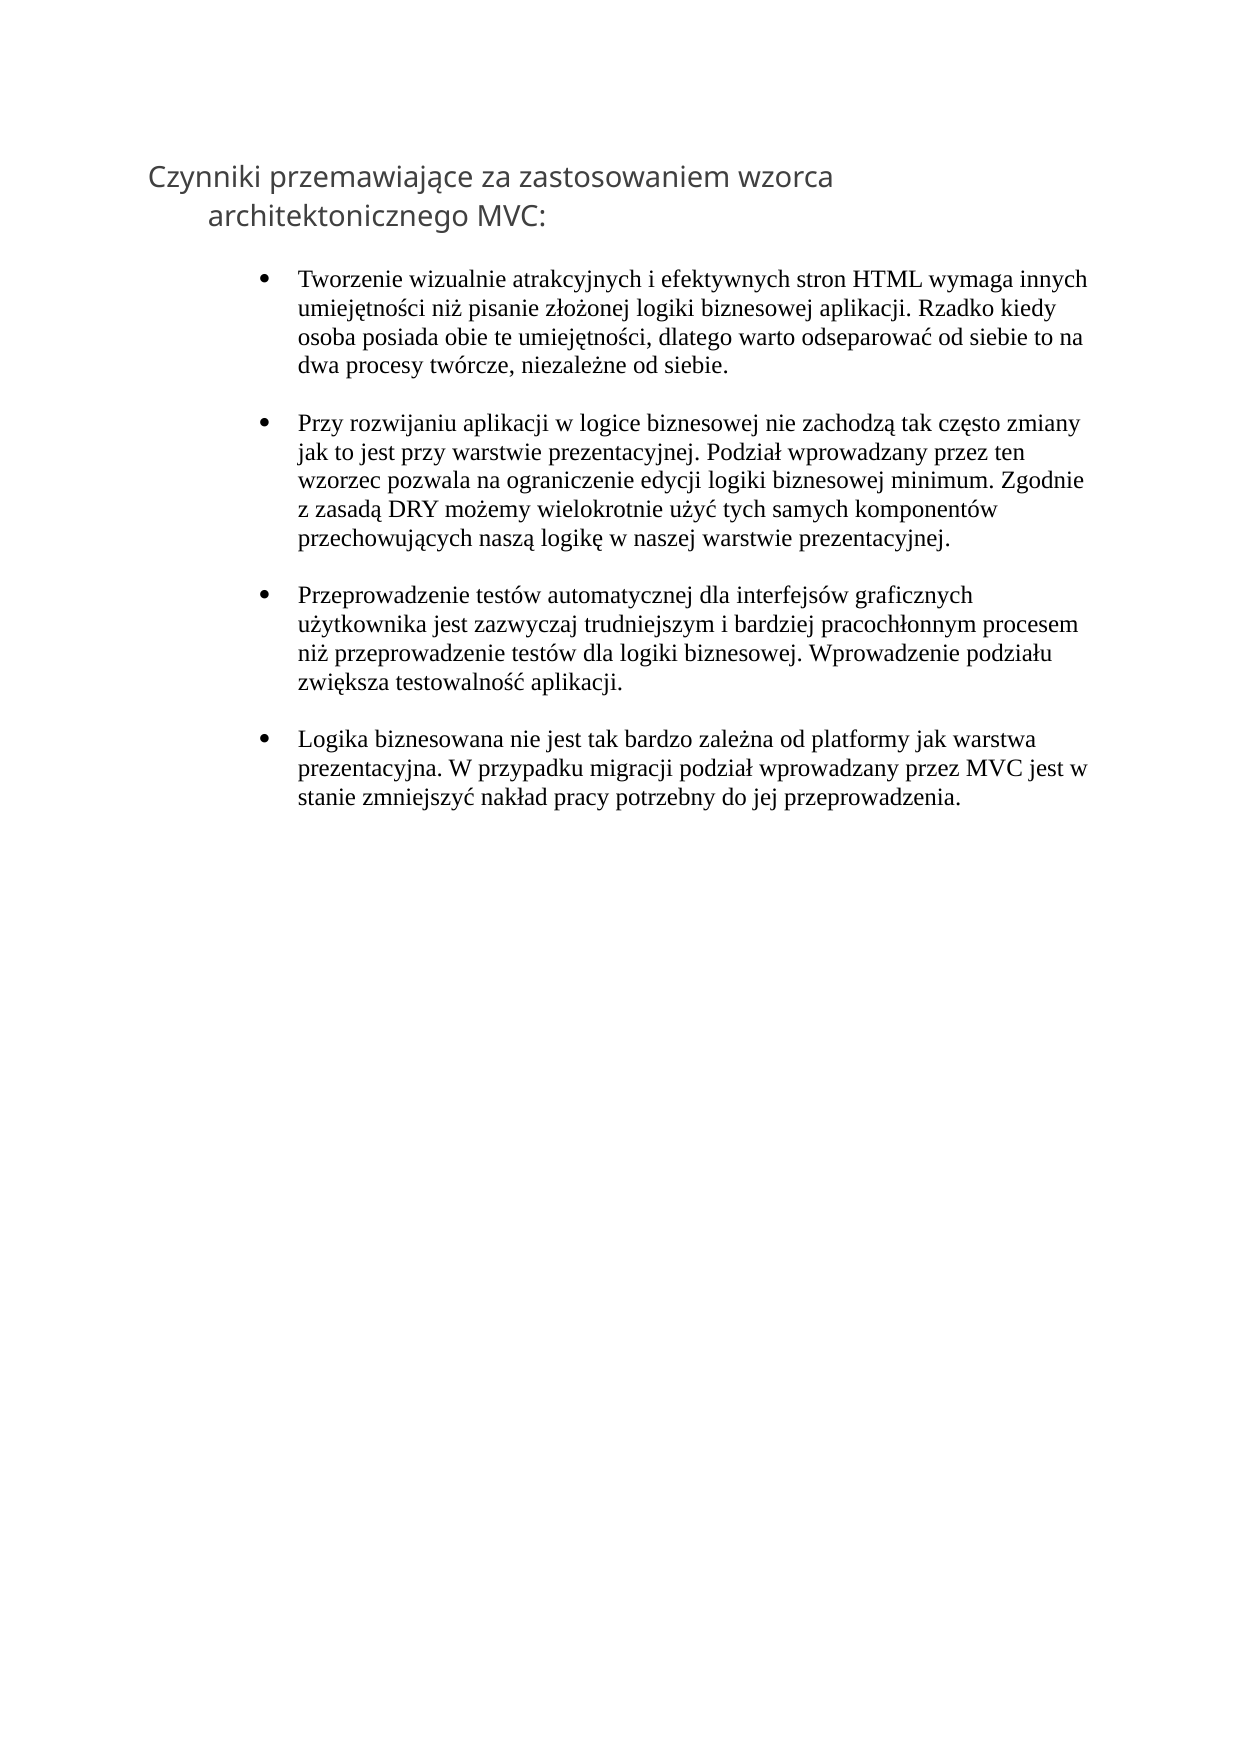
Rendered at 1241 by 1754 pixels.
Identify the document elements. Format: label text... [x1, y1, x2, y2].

list Przeprowadzenie testów automatycznej dla interfejsów graficznych użytkownika jest zazwyczaj trudniejszym i bardziej pracochłonnym procesem niż przeprowadzenie testów dla logiki biznesowej. Wprowadzenie podziału zwiększa testowalność aplikacji. [260, 580, 1093, 695]
list Logika biznesowana nie jest tak bardzo zależna od platformy jak warstwa prezentacyjna. W przypadku migracji podział wprowadzany przez MVC jest w stanie zmniejszyć nakład pracy potrzebny do jej przeprowadzenia. [260, 724, 1093, 810]
list Przy rozwijaniu aplikacji w logice biznesowej nie zachodzą tak często zmiany jak to jest przy warstwie prezentacyjnej. Podział wprowadzany przez ten wzorzec pozwala na ograniczenie edycji logiki biznesowej minimum. Zgodnie z zasadą DRY możemy wielokrotnie użyć tych samych komponentów przechowujących naszą logikę w naszej warstwie prezentacyjnej. [260, 408, 1093, 552]
subtitle Czynniki przemawiające za zastosowaniem wzorca architektonicznego MVC: [148, 156, 1093, 235]
list Tworzenie wizualnie atrakcyjnych i efektywnych stron HTML wymaga innych umiejętności niż pisanie złożonej logiki biznesowej aplikacji. Rzadko kiedy osoba posiada obie te umiejętności, dlatego warto odseparować od siebie to na dwa procesy twórcze, niezależne od siebie. [260, 264, 1093, 379]
